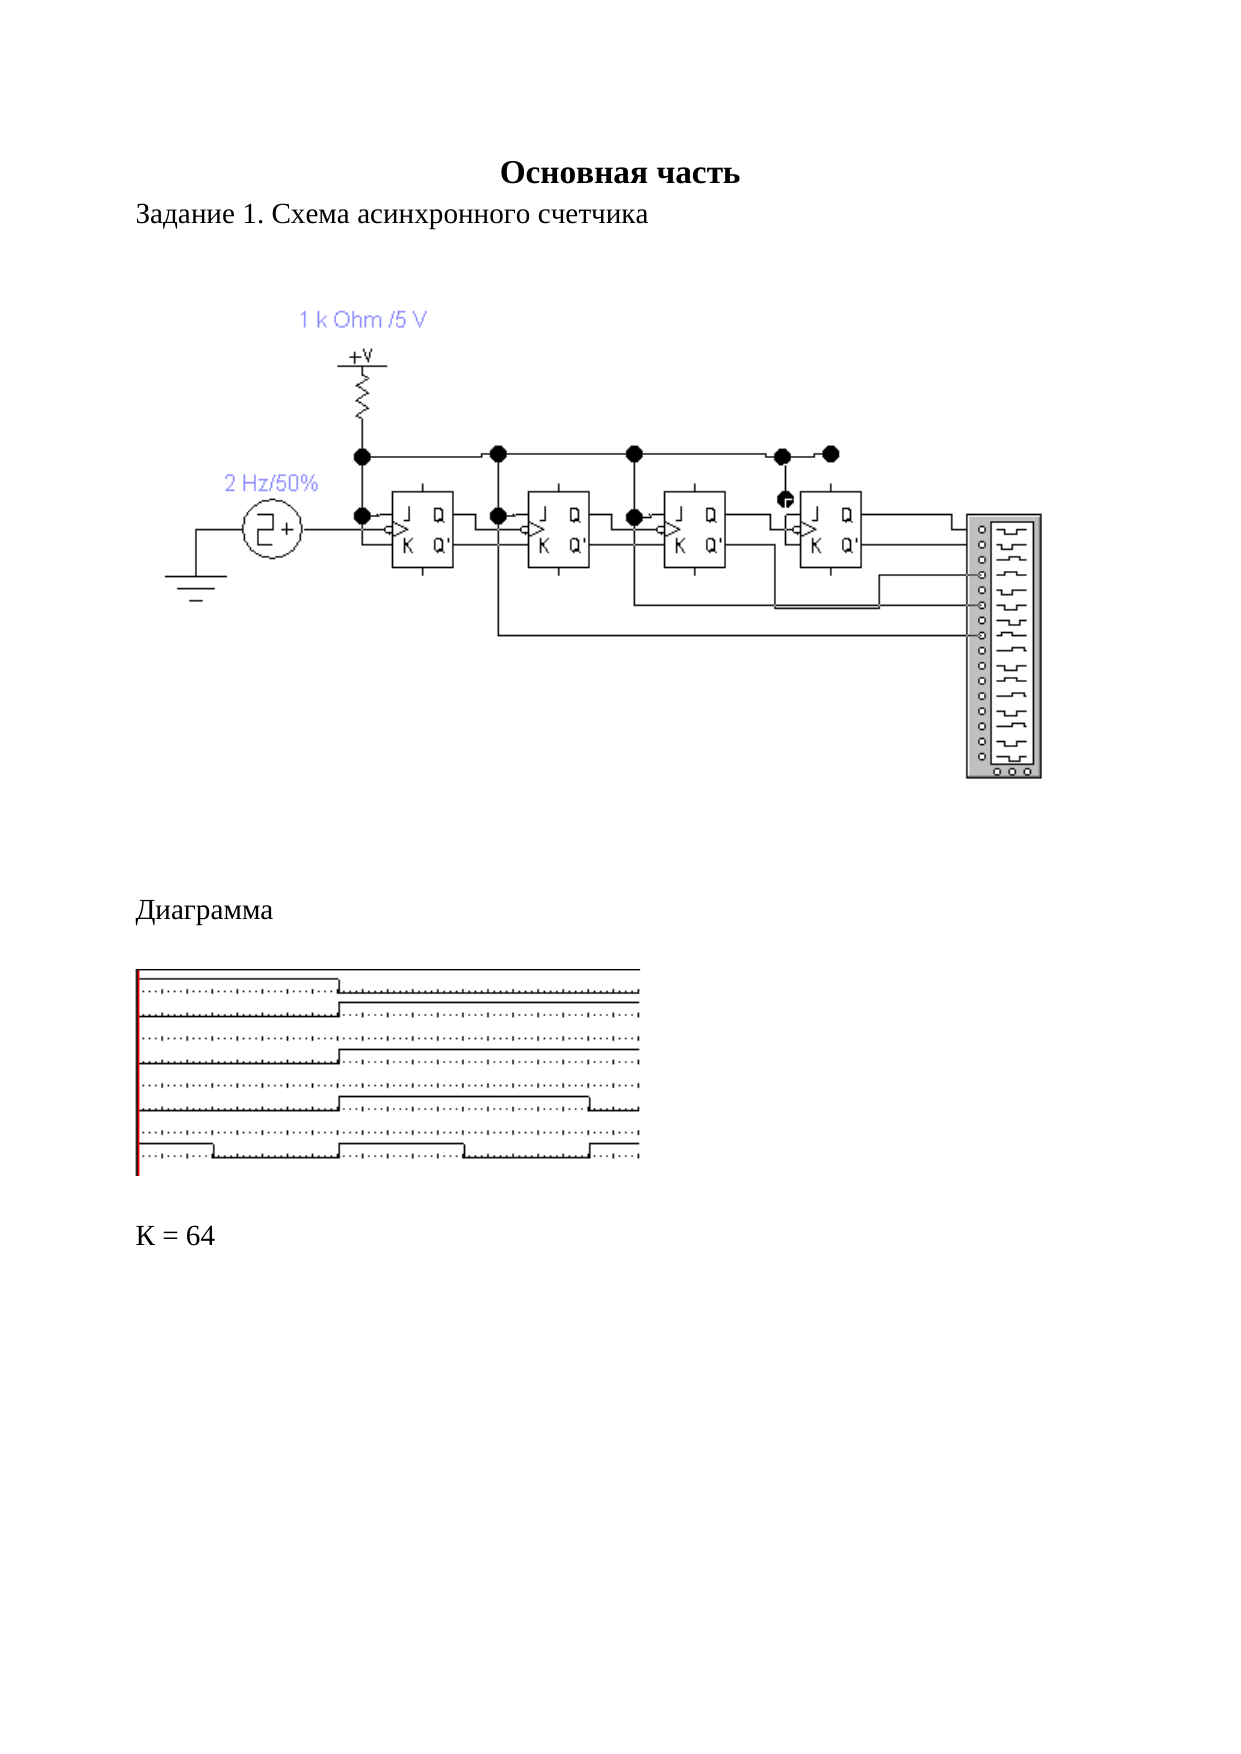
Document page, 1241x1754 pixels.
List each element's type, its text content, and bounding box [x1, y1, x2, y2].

text Диаграмма [135, 892, 1093, 926]
text Задание 1. Схема асинхронного счетчика [135, 196, 1093, 230]
text Основная часть [135, 152, 1105, 191]
picture [135, 969, 641, 1176]
text К = 64 [135, 1218, 1105, 1251]
picture [135, 235, 1110, 850]
